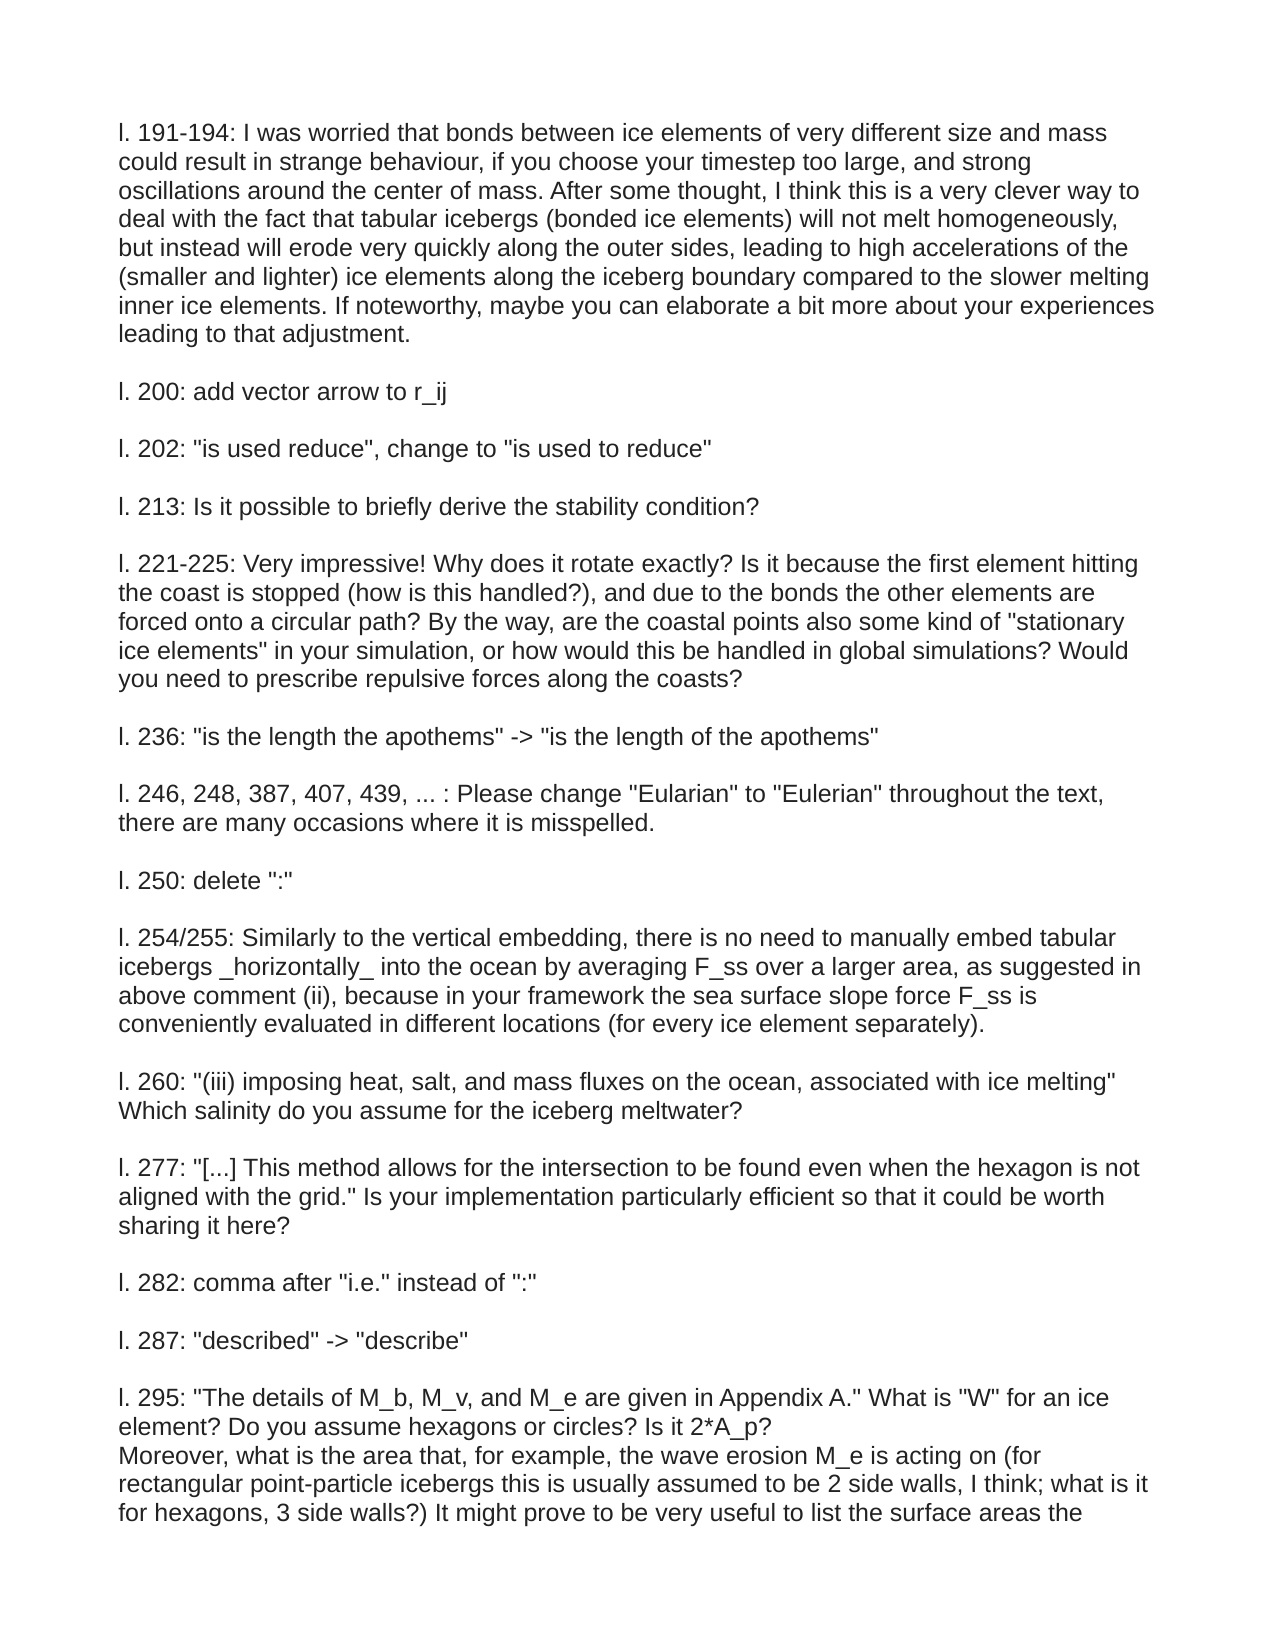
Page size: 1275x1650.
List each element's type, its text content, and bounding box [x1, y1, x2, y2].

text l. 191-194: I was worried that bonds between ice elements of very different size and mass could result in strange behaviour, if you choose your timestep too large, and strong oscillations around the center of mass. After some thought, I think this is a very clever way to deal with the fact that tabular icebergs (bonded ice elements) will not melt homogeneously, but instead will erode very quickly along the outer sides, leading to high accelerations of the (smaller and lighter) ice elements along the iceberg boundary compared to the slower melting inner ice elements. If noteworthy, maybe you can elaborate a bit more about your experiences leading to that adjustment. l. 200: add vector arrow to r_ij l. 202: "is used reduce", change to "is used to reduce" l. 213: Is it possible to briefly derive the stability condition? l. 221-225: Very impressive! Why does it rotate exactly? Is it because the first element hitting the coast is stopped (how is this handled?), and due to the bonds the other elements are forced onto a circular path? By the way, are the coastal points also some kind of "stationary ice elements" in your simulation, or how would this be handled in global simulations? Would you need to prescribe repulsive forces along the coasts? l. 236: "is the length the apothems" -> "is the length of the apothems" l. 246, 248, 387, 407, 439, ... : Please change "Eularian" to "Eulerian" throughout the text, there are many occasions where it is misspelled. l. 250: delete ":" l. 254/255: Similarly to the vertical embedding, there is no need to manually embed tabular icebergs _horizontally_ into the ocean by averaging F_ss over a larger area, as suggested in above comment (ii), because in your framework the sea surface slope force F_ss is conveniently evaluated in different locations (for every ice element separately). l. 260: "(iii) imposing heat, salt, and mass fluxes on the ocean, associated with ice melting" Which salinity do you assume for the iceberg meltwater? l. 277: "[...] This method allows for the intersection to be found even when the hexagon is not aligned with the grid." Is your implementation particularly efficient so that it could be worth sharing it here? l. 282: comma after "i.e." instead of ":" l. 287: "described" -> "describe" l. 295: "The details of M_b, M_v, and M_e are given in Appendix A." What is "W" for an ice element? Do you assume hexagons or circles? Is it 2*A_p? Moreover, what is the area that, for example, the wave erosion M_e is acting on (for rectangular point-particle icebergs this is usually assumed to be 2 side walls, I think; what is it for hexagons, 3 side walls?) It might prove to be very useful to list the surface areas the [118, 118, 1157, 1527]
